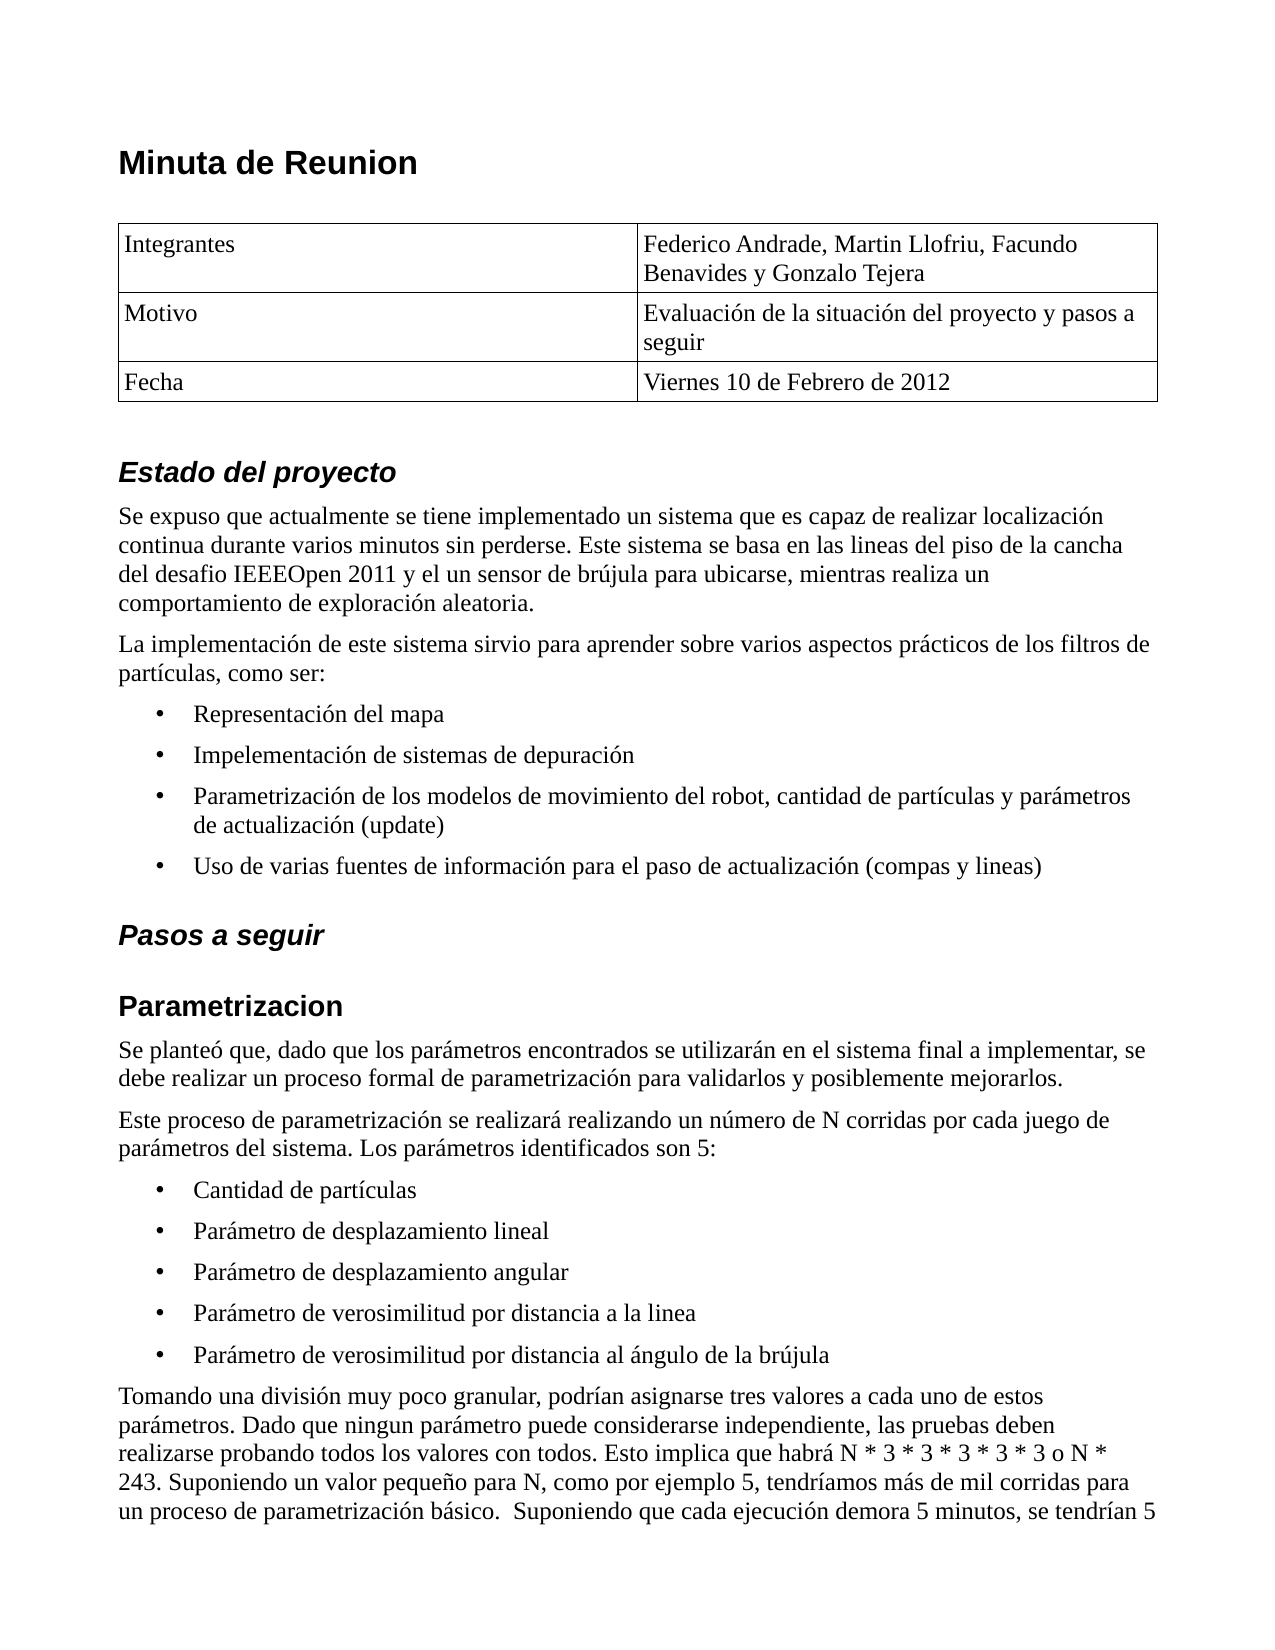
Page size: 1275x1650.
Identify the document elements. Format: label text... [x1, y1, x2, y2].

list Parametrización de los modelos de movimiento del robot, cantidad de partículas y parámetros de actualización (update) [156, 781, 1157, 839]
text La implementación de este sistema sirvio para aprender sobre varios aspectos prácticos de los filtros de partículas, como ser: [118, 629, 1157, 686]
list Parámetro de verosimilitud por distancia a la linea [156, 1298, 1157, 1327]
list Uso de varias fuentes de información para el paso de actualización (compas y lineas) [156, 851, 1157, 880]
text Tomando una división muy poco granular, podrían asignarse tres valores a cada uno de estos parámetros. Dado que ningun parámetro puede considerarse independiente, las pruebas deben realizarse probando todos los valores con todos. Esto implica que habrá N * 3 * 3 * 3 * 3 * 3 o N * 243. Suponiendo un valor pequeño para N, como por ejemplo 5, tendríamos más de mil corridas para un proceso de parametrización básico. Suponiendo que cada ejecución demora 5 minutos, se tendrían 5 [118, 1381, 1157, 1525]
table_cell Fecha [119, 362, 637, 401]
list Representación del mapa [156, 699, 1157, 728]
list Cantidad de partículas [156, 1175, 1157, 1203]
table_cell Motivo [119, 293, 637, 361]
table_header Federico Andrade, Martin Llofriu, Facundo Benavides y Gonzalo Tejera [638, 224, 1157, 292]
list Impelementación de sistemas de depuración [156, 740, 1157, 769]
text Este proceso de parametrización se realizará realizando un número de N corridas por cada juego de parámetros del sistema. Los parámetros identificados son 5: [118, 1105, 1157, 1162]
list Parámetro de desplazamiento lineal [156, 1216, 1157, 1245]
subtitle Minuta de Reunion [118, 143, 1157, 182]
text Se planteó que, dado que los parámetros encontrados se utilizarán en el sistema final a implementar, se debe realizar un proceso formal de parametrización para validarlos y posiblemente mejorarlos. [118, 1035, 1157, 1092]
subtitle Parametrizacion [118, 989, 1157, 1022]
text Se expuso que actualmente se tiene implementado un sistema que es capaz de realizar localización continua durante varios minutos sin perderse. Este sistema se basa en las lineas del piso de la cancha del desafio IEEEOpen 2011 y el un sensor de brújula para ubicarse, mientras realiza un comportamiento de exploración aleatoria. [118, 501, 1157, 616]
table_cell Evaluación de la situación del proyecto y pasos a seguir [638, 293, 1157, 361]
table_header Integrantes [119, 224, 637, 292]
list Parámetro de desplazamiento angular [156, 1257, 1157, 1286]
list Parámetro de verosimilitud por distancia al ángulo de la brújula [156, 1340, 1157, 1368]
subtitle Estado del proyecto [118, 455, 1157, 489]
subtitle Pasos a seguir [118, 918, 1157, 951]
table_cell Viernes 10 de Febrero de 2012 [638, 362, 1157, 401]
